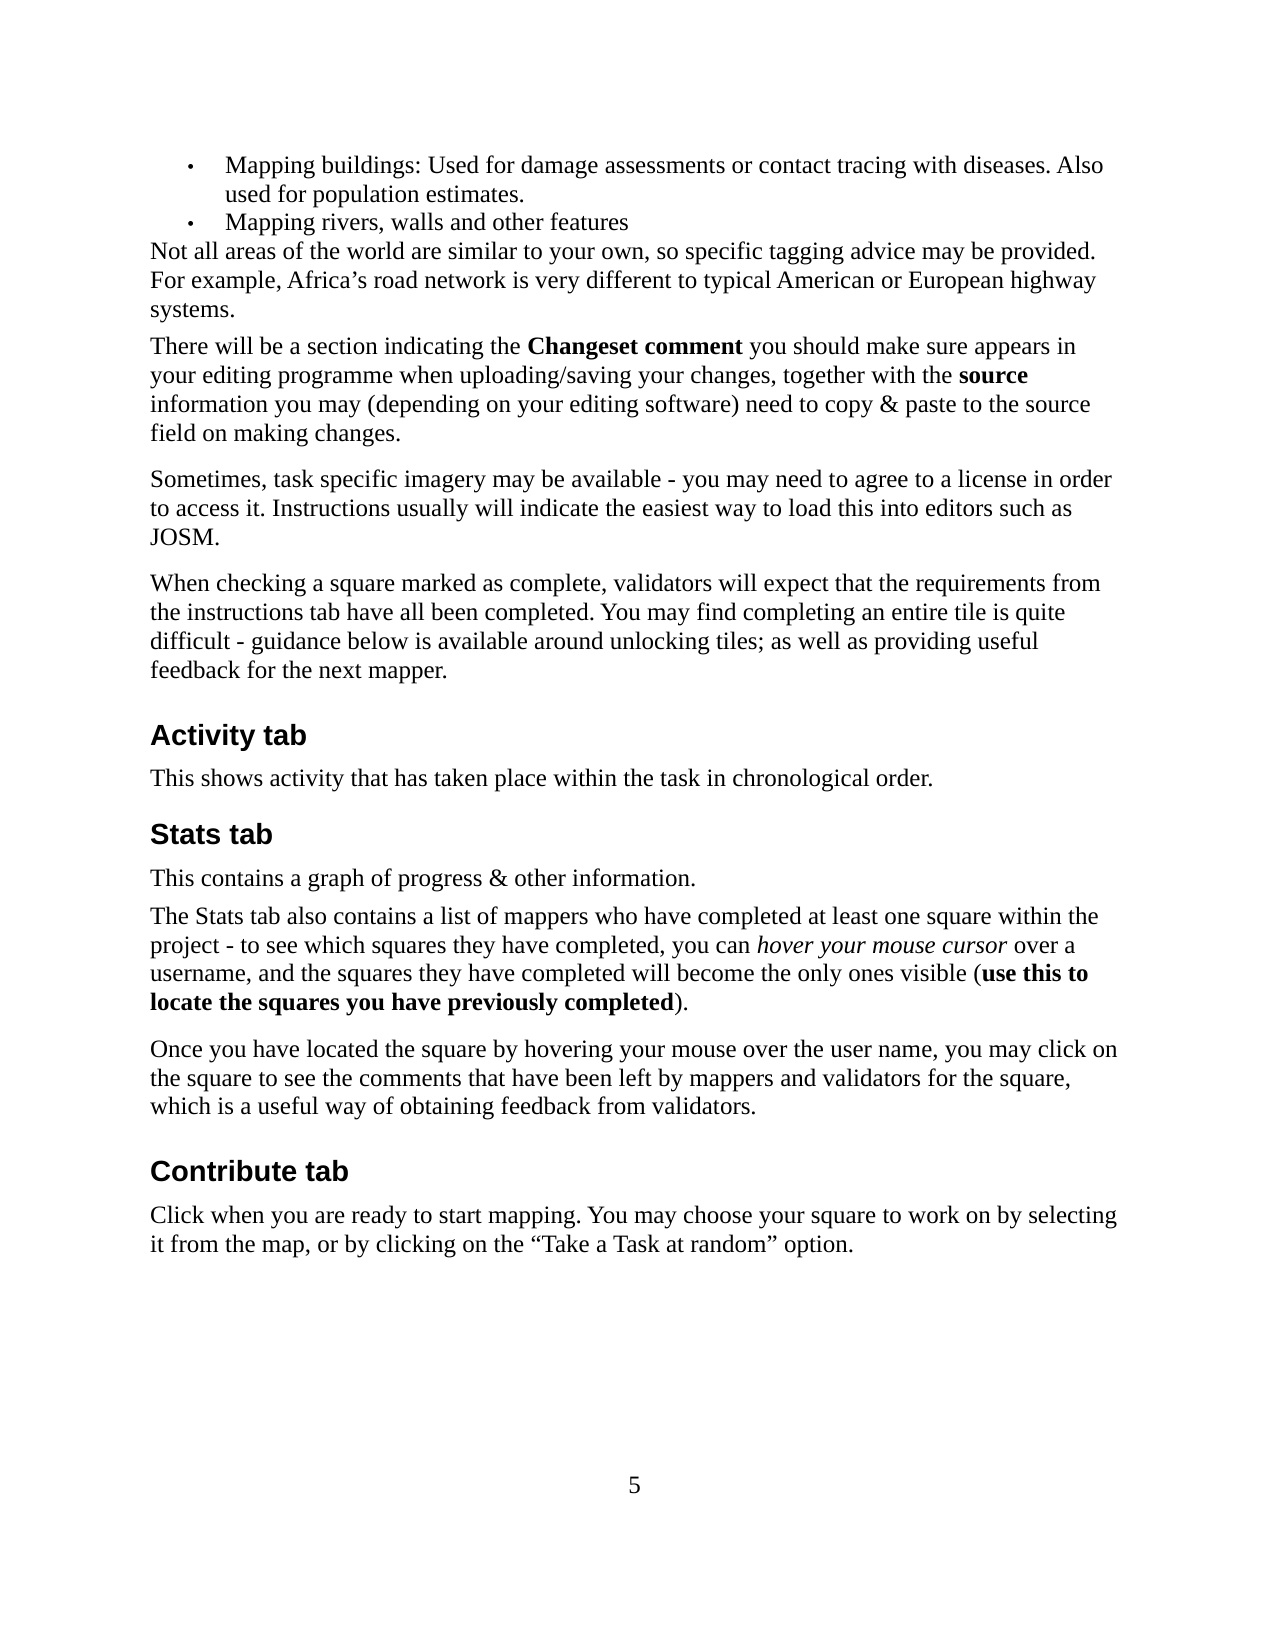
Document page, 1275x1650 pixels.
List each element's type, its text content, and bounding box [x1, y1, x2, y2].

text Once you have located the square by hovering your mouse over the user name, you may click on the square to see the comments that have been left by mappers and validators for the square, which is a useful way of obtaining feedback from validators. [150, 1034, 1125, 1120]
text The Stats tab also contains a list of mappers who have completed at least one square within the project - to see which squares they have completed, you can hover your mouse cursor over a username, and the squares they have completed will become the only ones visible (use this to locate the squares you have previously completed). [150, 901, 1125, 1016]
list Mapping buildings: Used for damage assessments or contact tracing with diseases. Also used for population estimates. [187, 150, 1125, 207]
text There will be a section indicating the Changeset comment you should make sure appears in your editing programme when uploading/saving your changes, together with the source information you may (depending on your editing software) need to copy & paste to the source field on making changes. [150, 331, 1125, 446]
text Sometimes, task specific imagery may be available - you may need to agree to a license in order to access it. Instructions usually will indicate the easiest way to load this into editors such as JOSM. [150, 464, 1125, 551]
list Mapping rivers, walls and other features [187, 207, 1125, 236]
subtitle Activity tab [150, 717, 1125, 751]
text Not all areas of the world are similar to your own, so specific tagging advice may be provided. For example, Africa’s road network is very different to typical American or European highway systems. [150, 236, 1125, 322]
subtitle Stats tab [150, 817, 1125, 851]
text This shows activity that has taken place within the task in chronological order. [150, 763, 1125, 792]
subtitle Contribute tab [150, 1154, 1125, 1188]
text Click when you are ready to start mapping. You may choose your square to work on by selecting it from the map, or by clicking on the “Take a Task at random” option. [150, 1200, 1125, 1258]
text This contains a graph of progress & other information. [150, 863, 1125, 892]
text When checking a square marked as complete, validators will expect that the requirements from the instructions tab have all been completed. You may find completing an entire tile is quite difficult - guidance below is available around unlocking tiles; as well as providing useful feedback for the next mapper. [150, 568, 1125, 683]
